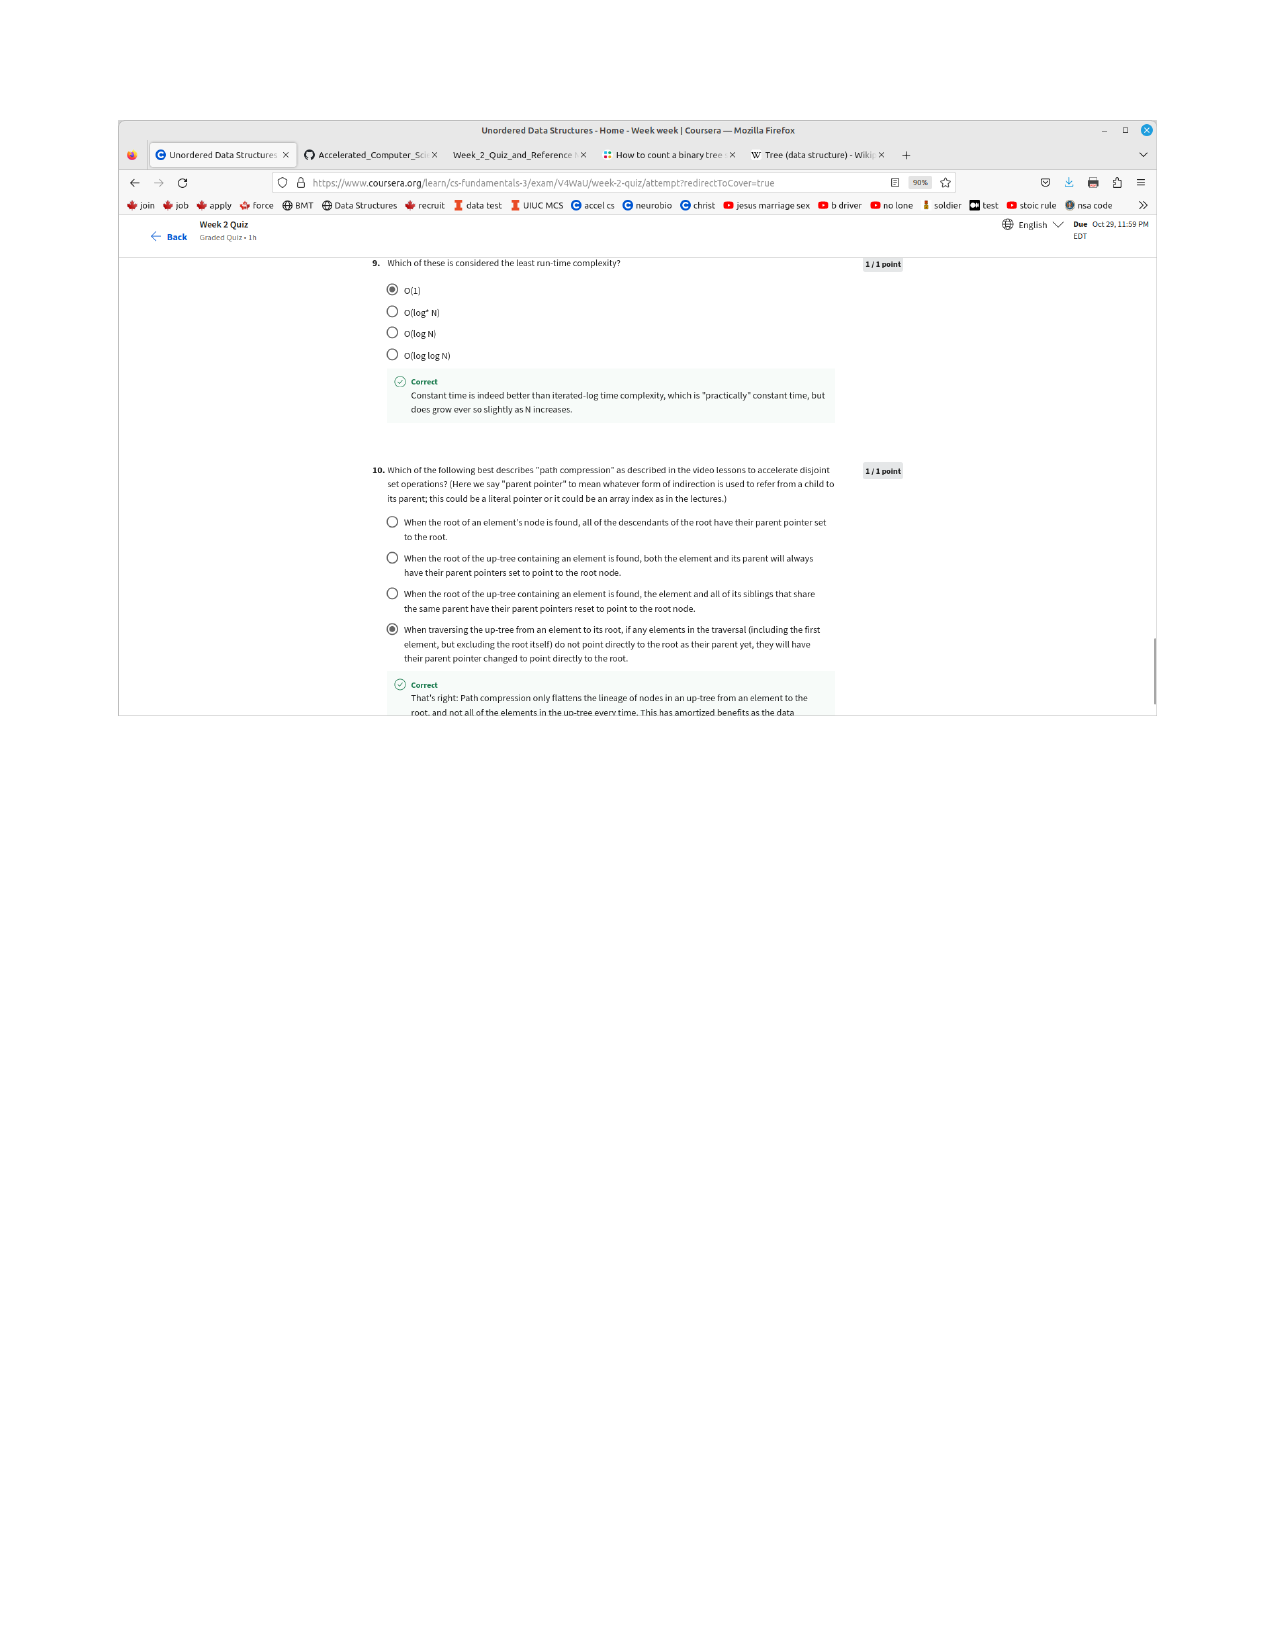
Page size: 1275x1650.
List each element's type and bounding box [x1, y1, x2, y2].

picture [118, 120, 1157, 716]
